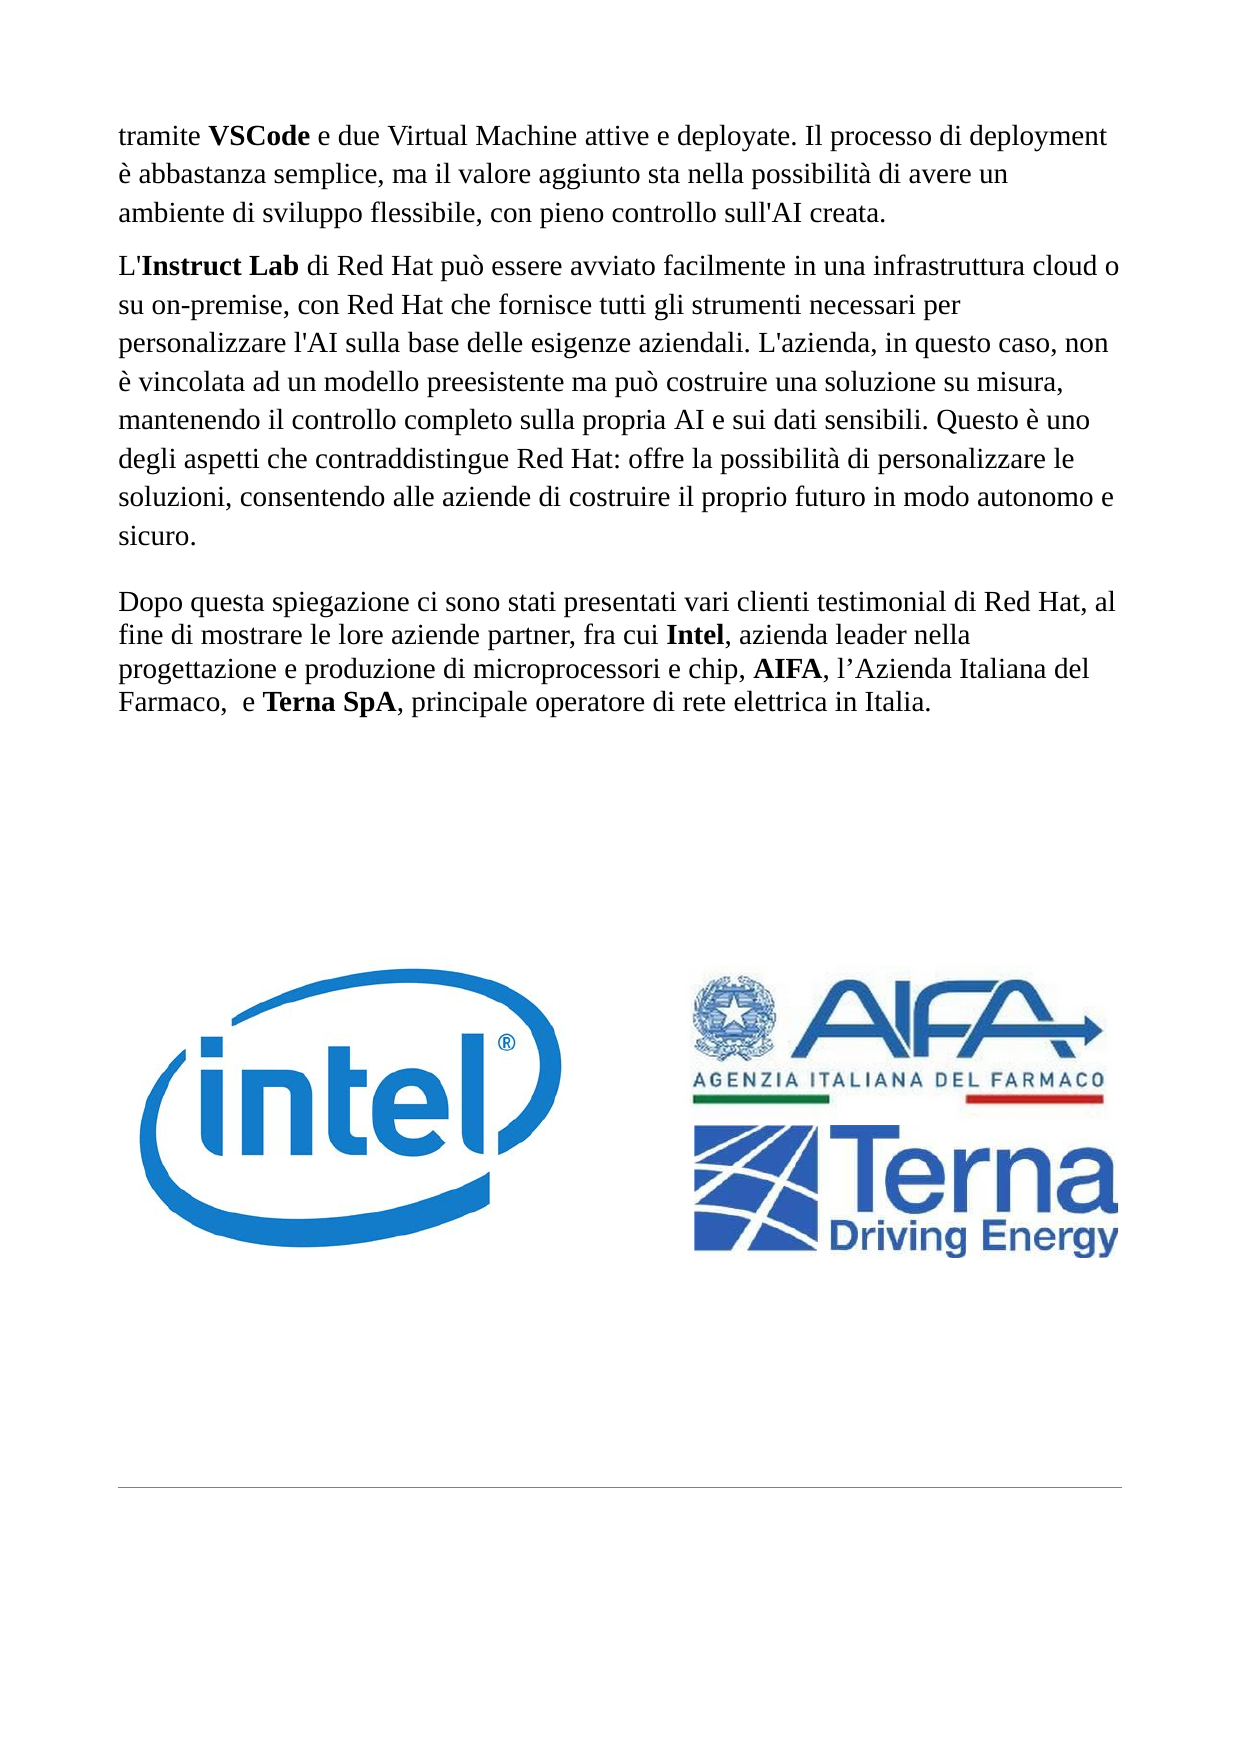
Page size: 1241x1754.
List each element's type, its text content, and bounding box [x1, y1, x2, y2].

picture [123, 956, 565, 1251]
text tramite VSCode e due Virtual Machine attive e deployate. Il processo di deployment è abbastanza semplice, ma il valore aggiunto sta nella possibilità di avere un ambiente di sviluppo flessibile, con pieno controllo sull'AI creata. [118, 118, 1122, 229]
subtitle Dopo questa spiegazione ci sono stati presentati vari clienti testimonial di Red Hat, al fine di mostrare le lore aziende partner, fra cui Intel, azienda leader nella progettazione e produzione di microprocessori e chip, AIFA, l’Azienda Italiana del Farmaco, e Terna SpA, principale operatore di rete elettrica in Italia. [118, 584, 1122, 718]
text L'Instruct Lab di Red Hat può essere avviato facilmente in una infrastruttura cloud o su on-premise, con Red Hat che fornisce tutti gli strumenti necessari per personalizzare l'AI sulla base delle esigenze aziendali. L'azienda, in questo caso, non è vincolata ad un modello preesistente ma può costruire una soluzione su misura, mantenendo il controllo completo sulla propria AI e sui dati sensibili. Questo è uno degli aspetti che contraddistingue Red Hat: offre la possibilità di personalizzare le soluzioni, consentendo alle aziende di costruire il proprio futuro in modo autonomo e sicuro. [118, 248, 1122, 552]
picture [683, 965, 1119, 1258]
